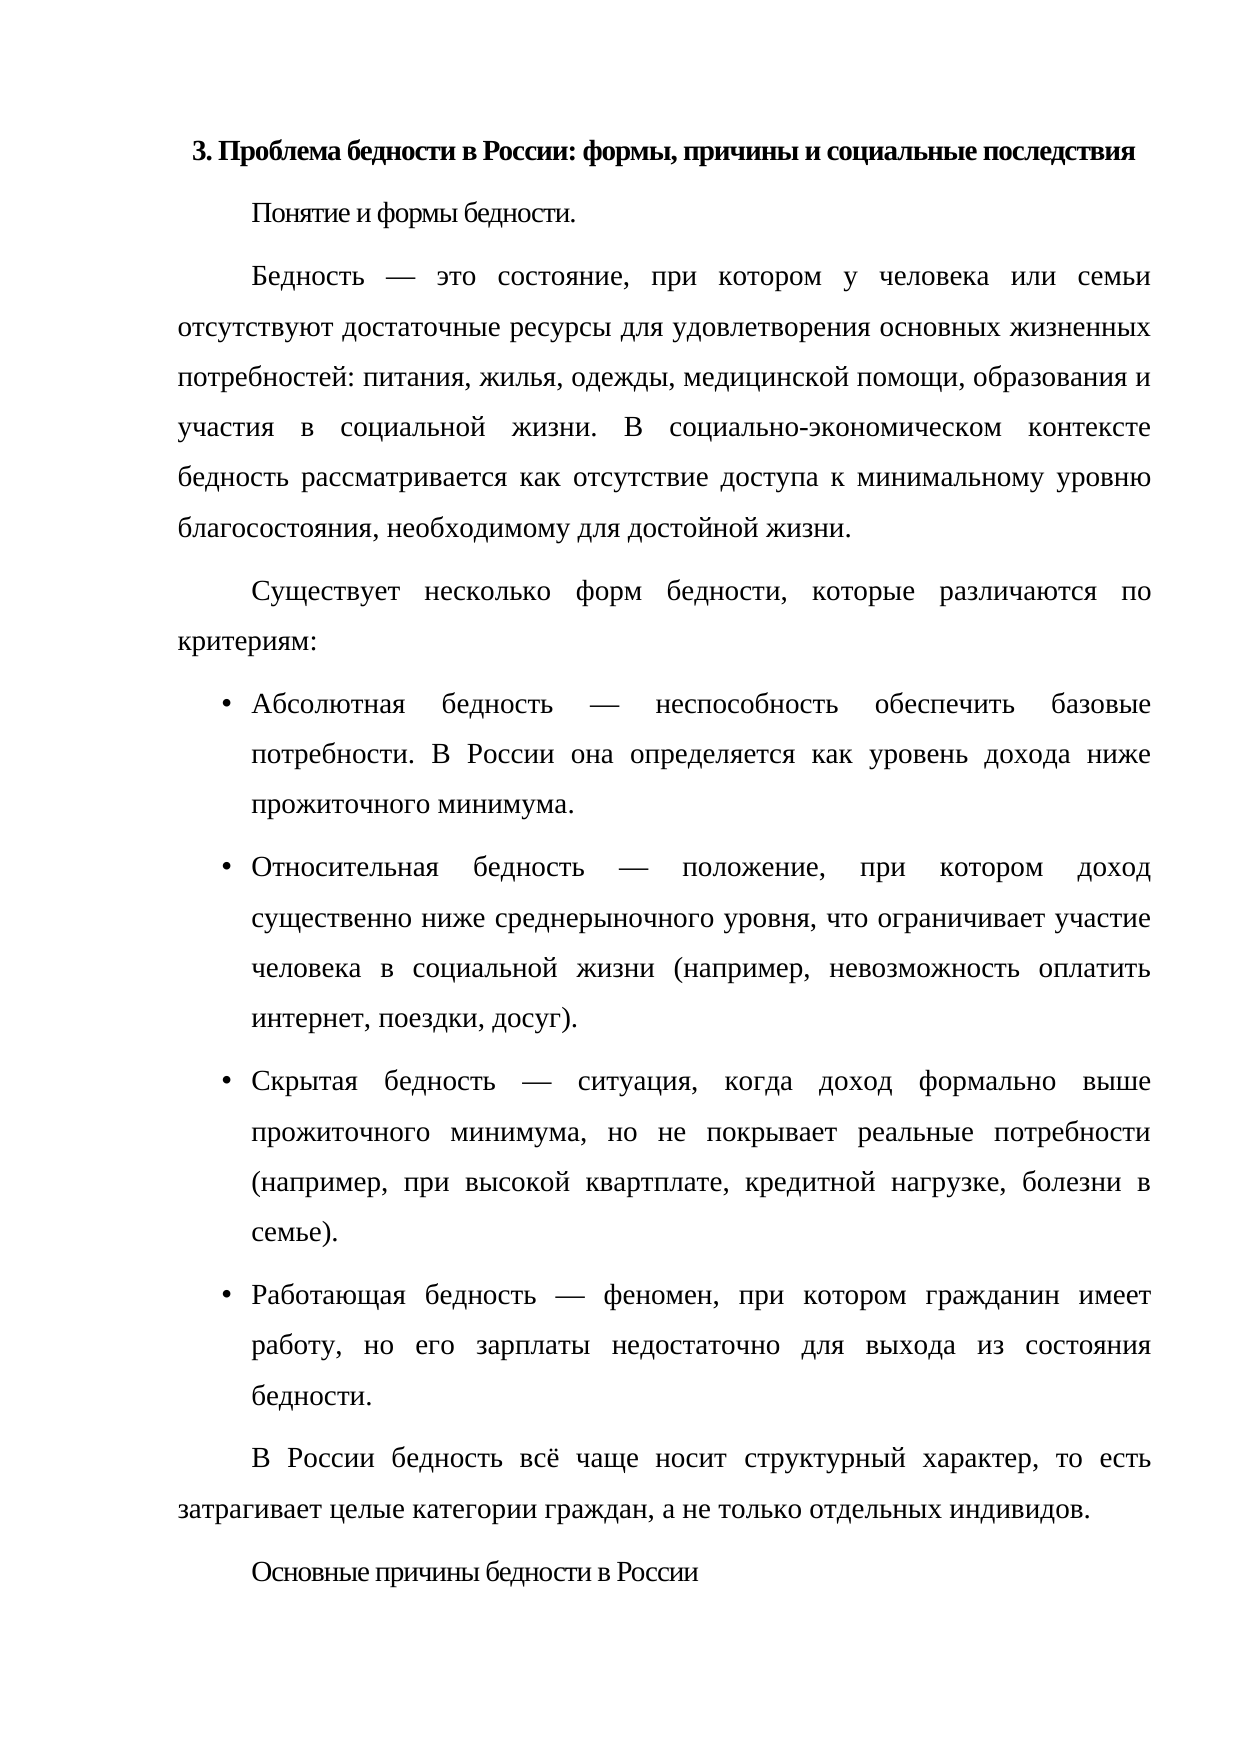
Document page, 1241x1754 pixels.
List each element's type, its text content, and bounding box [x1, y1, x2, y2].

text В России бедность всё чаще носит структурный характер, то есть затрагивает целые категории граждан, а не только отдельных индивидов. [177, 1441, 1152, 1524]
list Скрытая бедность — ситуация, когда доход формально выше прожиточного минимума, но не покрывает реальные потребности (например, при высокой квартплате, кредитной нагрузке, болезни в семье). [222, 1063, 1152, 1248]
subtitle 3. Проблема бедности в России: формы, причины и социальные последствия [177, 133, 1152, 166]
text Существует несколько форм бедности, которые различаются по критериям: [177, 573, 1152, 657]
subtitle Понятие и формы бедности. [177, 196, 1152, 229]
list Работающая бедность — феномен, при котором гражданин имеет работу, но его зарплаты недостаточно для выхода из состояния бедности. [222, 1277, 1152, 1411]
list Относительная бедность — положение, при котором доход существенно ниже среднерыночного уровня, что ограничивает участие человека в социальной жизни (например, невозможность оплатить интернет, поездки, досуг). [222, 849, 1152, 1034]
subtitle Основные причины бедности в России [177, 1554, 1152, 1587]
text Бедность — это состояние, при котором у человека или семьи отсутствуют достаточные ресурсы для удовлетворения основных жизненных потребностей: питания, жилья, одежды, медицинской помощи, образования и участия в социальной жизни. В социально-экономическом контексте бедность рассматривается как отсутствие доступа к минимальному уровню благосостояния, необходимому для достойной жизни. [177, 258, 1152, 543]
list Абсолютная бедность — неспособность обеспечить базовые потребности. В России она определяется как уровень дохода ниже прожиточного минимума. [222, 686, 1152, 820]
